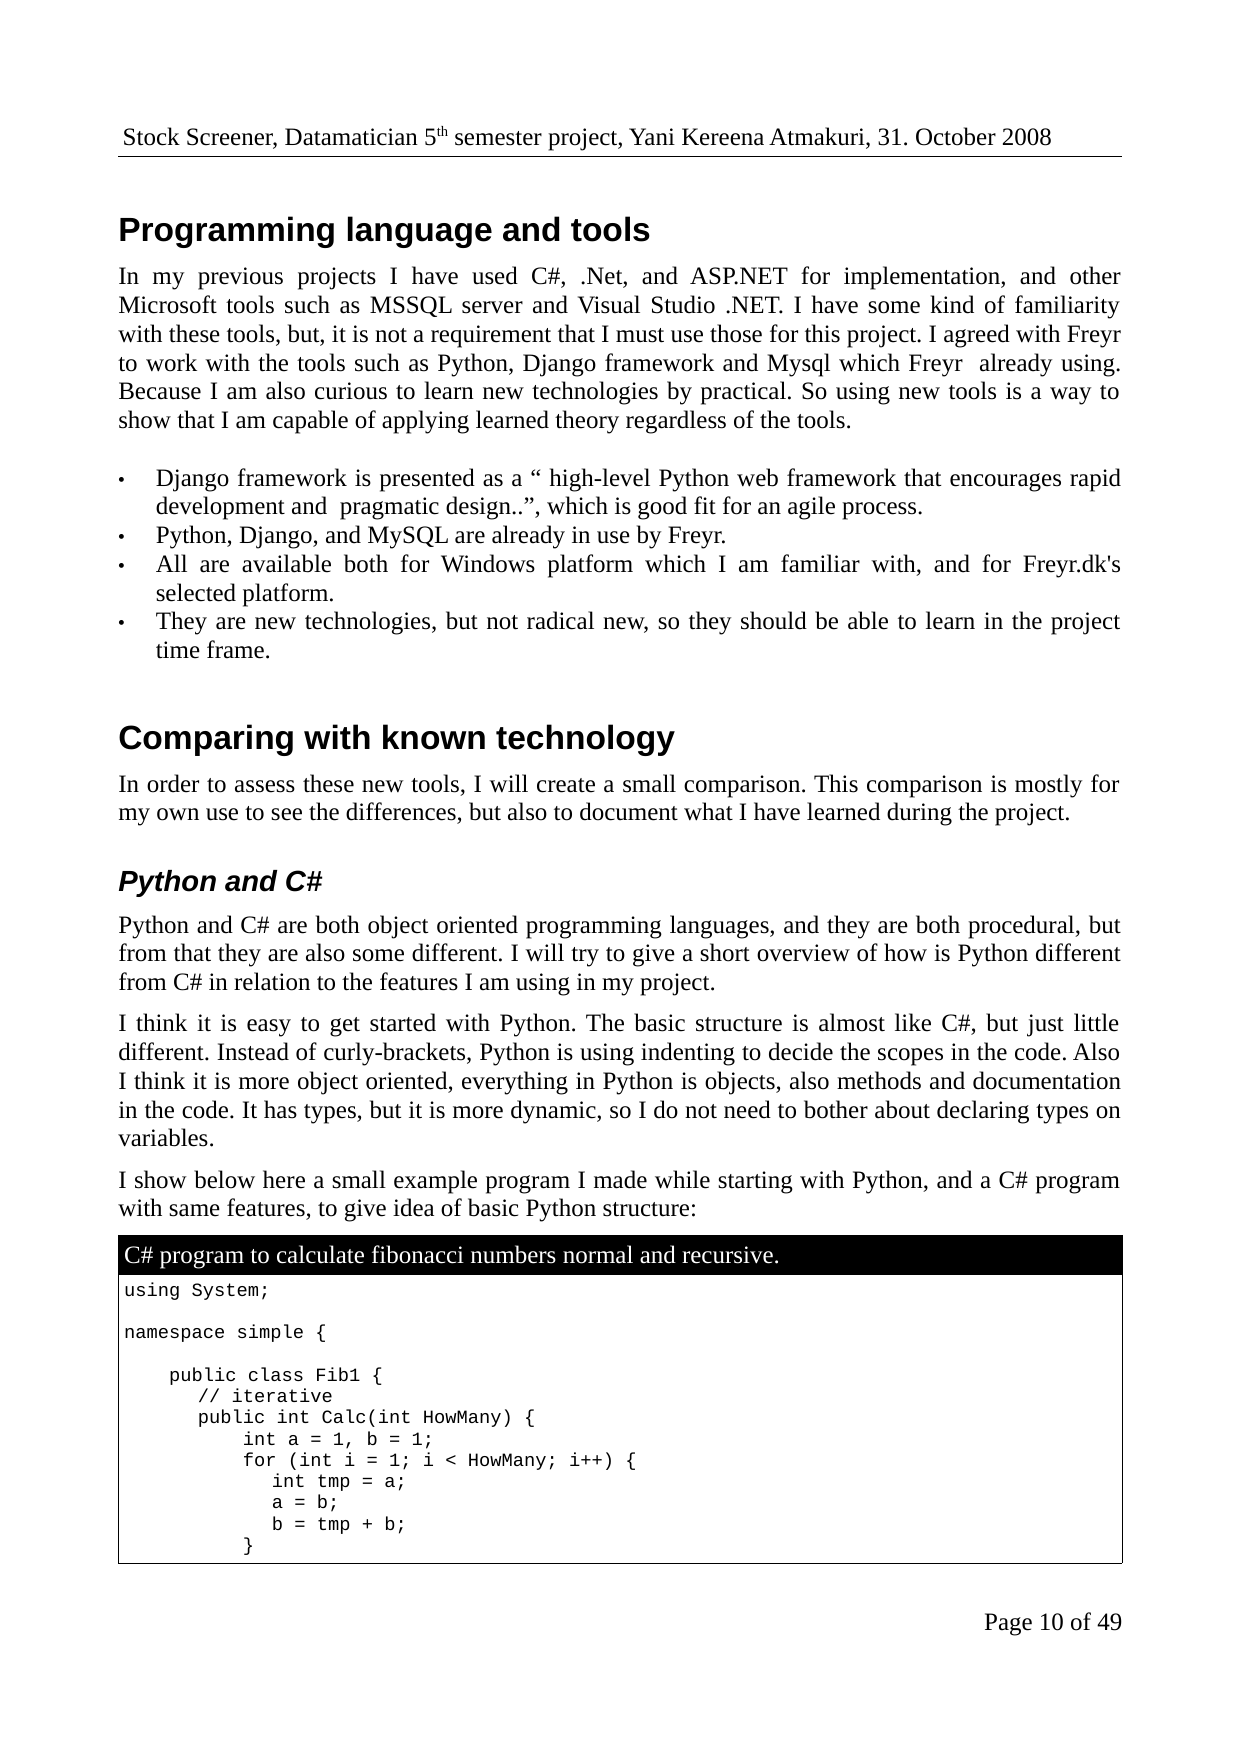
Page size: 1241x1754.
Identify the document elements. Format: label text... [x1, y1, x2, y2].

list All are available both for Windows platform which I am familiar with, and for Freyr.dk's selected platform. [118, 549, 1122, 606]
table_header C# program to calculate fibonacci numbers normal and recursive. [119, 1236, 1122, 1275]
list Django framework is presented as a “ high-level Python web framework that encourages rapid development and pragmatic design..”, which is good fit for an agile process. [118, 463, 1122, 520]
table_cell using System; namespace simple { public class Fib1 { // iterative public int Calc(int HowMany) { int a = 1, b = 1; for (int i = 1; i < HowMany; i++) { int tmp = a; a = b; b = tmp + b; } [119, 1275, 1122, 1563]
list They are new technologies, but not radical new, so they should be able to learn in the project time frame. [118, 606, 1122, 664]
list Python, Django, and MySQL are already in use by Freyr. [118, 520, 1122, 549]
text Python and C# are both object oriented programming languages, and they are both procedural, but from that they are also some different. I will try to give a short overview of how is Python different from C# in relation to the features I am using in my project. [118, 910, 1122, 996]
subtitle Programming language and tools [118, 210, 1122, 249]
subtitle Python and C# [118, 864, 1122, 897]
text In my previous projects I have used C#, .Net, and ASP.NET for implementation, and other Microsoft tools such as MSSQL server and Visual Studio .NET. I have some kind of familiarity with these tools, but, it is not a requirement that I must use those for this project. I agreed with Freyr to work with the tools such as Python, Django framework and Mysql which Freyr already using. Because I am also curious to learn new technologies by practical. So using new tools is a way to show that I am capable of applying learned theory regardless of the tools. [118, 261, 1122, 434]
subtitle Comparing with known technology [118, 718, 1122, 756]
text I show below here a small example program I made while starting with Python, and a C# program with same features, to give idea of basic Python structure: [118, 1165, 1122, 1222]
text In order to assess these new tools, I will create a small comparison. This comparison is mostly for my own use to see the differences, but also to document what I have learned during the project. [118, 769, 1122, 826]
text I think it is easy to get started with Python. The basic structure is almost like C#, but just little different. Instead of curly-brackets, Python is using indenting to decide the scopes in the code. Also I think it is more object oriented, everything in Python is objects, also methods and documentation in the code. It has types, but it is more dynamic, so I do not need to bother about declaring types on variables. [118, 1008, 1122, 1152]
